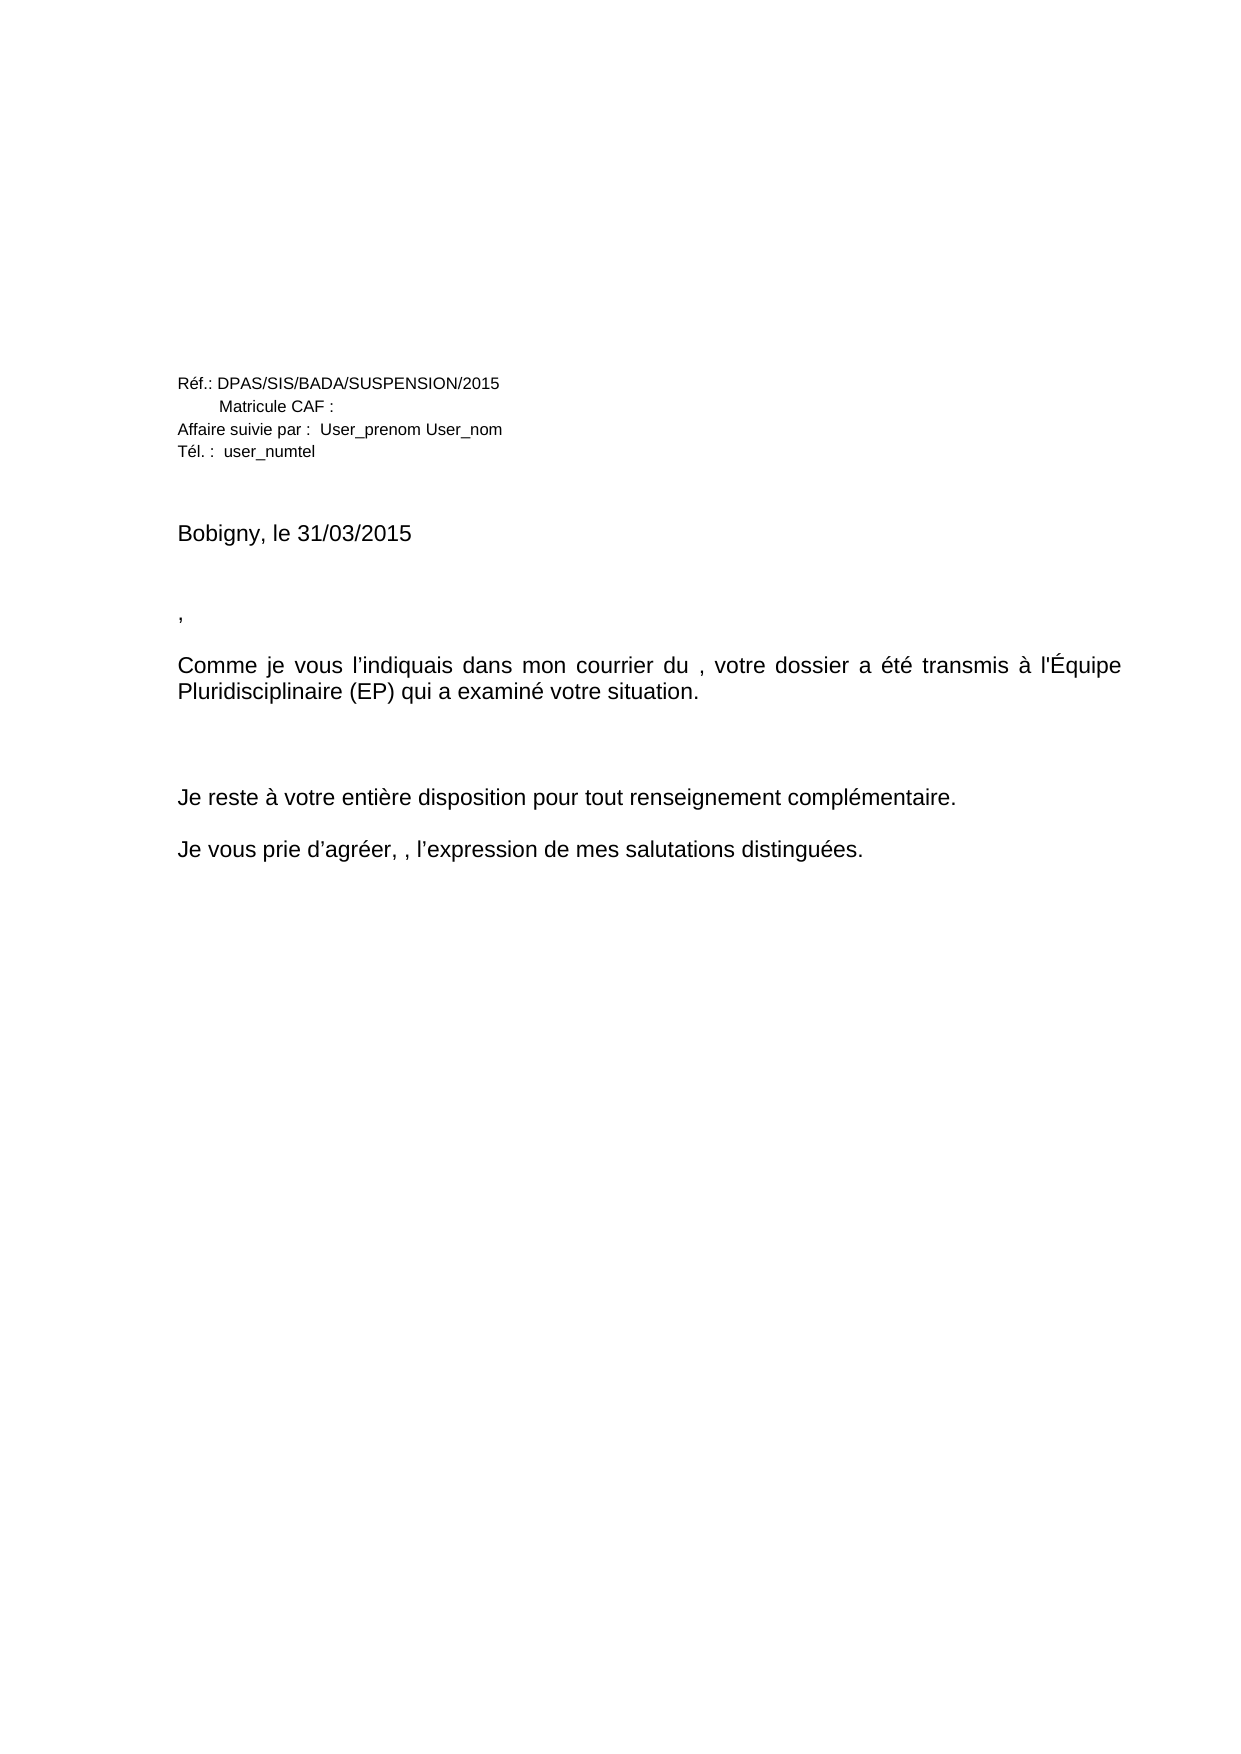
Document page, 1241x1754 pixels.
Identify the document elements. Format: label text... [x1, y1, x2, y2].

text Comme je vous l’indiquais dans mon courrier du , votre dossier a été transmis à l'Équipe Pluridisciplinaire (EP) qui a examiné votre situation. [177, 652, 1122, 704]
text , [177, 599, 1122, 625]
table_cell [650, 371, 1122, 546]
table_cell [650, 271, 1122, 371]
text Je reste à votre entière disposition pour tout renseignement complémentaire. [177, 783, 1122, 810]
table_cell [177, 271, 649, 371]
table_header [650, 233, 1122, 271]
table_header [177, 233, 649, 271]
text Je vous prie d’agréer, , l’expression de mes salutations distinguées. [177, 836, 1122, 862]
table_cell Réf.: DPAS/SIS/BADA/SUSPENSION/2015 Matricule CAF : Affaire suivie par : user_prenom user_nom Tél. : user_numtel Bobigny, le 31/03/2015 [177, 371, 649, 546]
